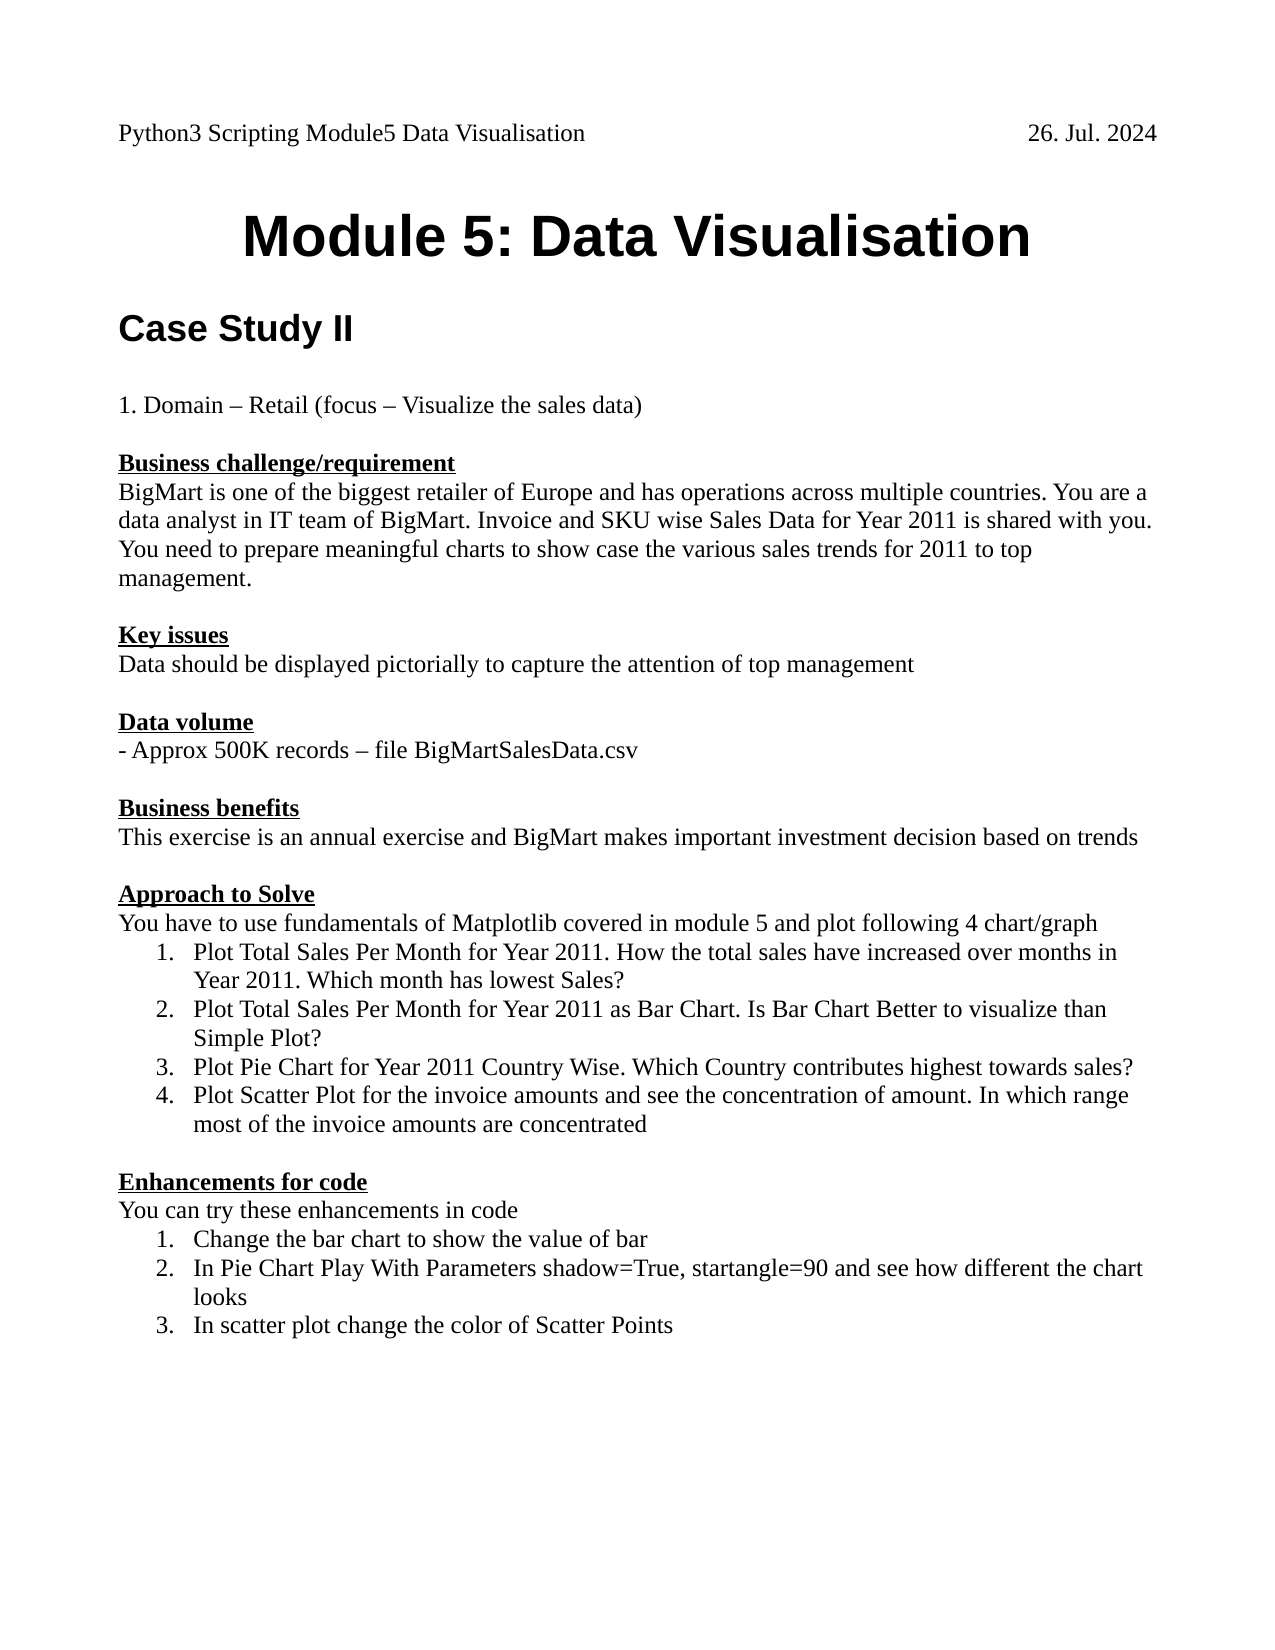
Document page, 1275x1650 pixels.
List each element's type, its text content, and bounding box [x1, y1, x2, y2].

text You have to use fundamentals of Matplotlib covered in module 5 and plot following 4 chart/graph [118, 908, 1157, 937]
list In Pie Chart Play With Parameters shadow=True, startangle=90 and see how different the chart looks [156, 1253, 1157, 1310]
text You can try these enhancements in code [118, 1195, 1157, 1224]
text Data should be displayed pictorially to capture the attention of top management [118, 649, 1157, 678]
list In scatter plot change the color of Scatter Points [156, 1310, 1157, 1339]
text Business challenge/requirement [118, 448, 1157, 477]
list Plot Scatter Plot for the invoice amounts and see the concentration of amount. In which range most of the invoice amounts are concentrated [156, 1080, 1157, 1138]
text This exercise is an annual exercise and BigMart makes important investment decision based on trends [118, 822, 1157, 850]
text Approach to Solve [118, 879, 1157, 908]
list Plot Pie Chart for Year 2011 Country Wise. Which Country contributes highest towards sales? [156, 1052, 1157, 1080]
text - Approx 500K records – file BigMartSalesData.csv [118, 735, 1157, 764]
text Enhancements for code [118, 1167, 1157, 1195]
list Change the bar chart to show the value of bar [156, 1224, 1157, 1253]
text Data volume [118, 707, 1157, 735]
text Key issues [118, 620, 1157, 649]
list Plot Total Sales Per Month for Year 2011. How the total sales have increased over months in Year 2011. Which month has lowest Sales? [156, 937, 1157, 994]
list Plot Total Sales Per Month for Year 2011 as Bar Chart. Is Bar Chart Better to visualize than Simple Plot? [156, 994, 1157, 1052]
subtitle Case Study II [118, 306, 1157, 349]
text BigMart is one of the biggest retailer of Europe and has operations across multiple countries. You are a data analyst in IT team of BigMart. Invoice and SKU wise Sales Data for Year 2011 is shared with you. You need to prepare meaningful charts to show case the various sales trends for 2011 to top management. [118, 477, 1157, 592]
title Module 5: Data Visualisation [118, 201, 1157, 268]
text 1. Domain – Retail (focus – Visualize the sales data) [118, 390, 1157, 419]
text Business benefits [118, 793, 1157, 822]
